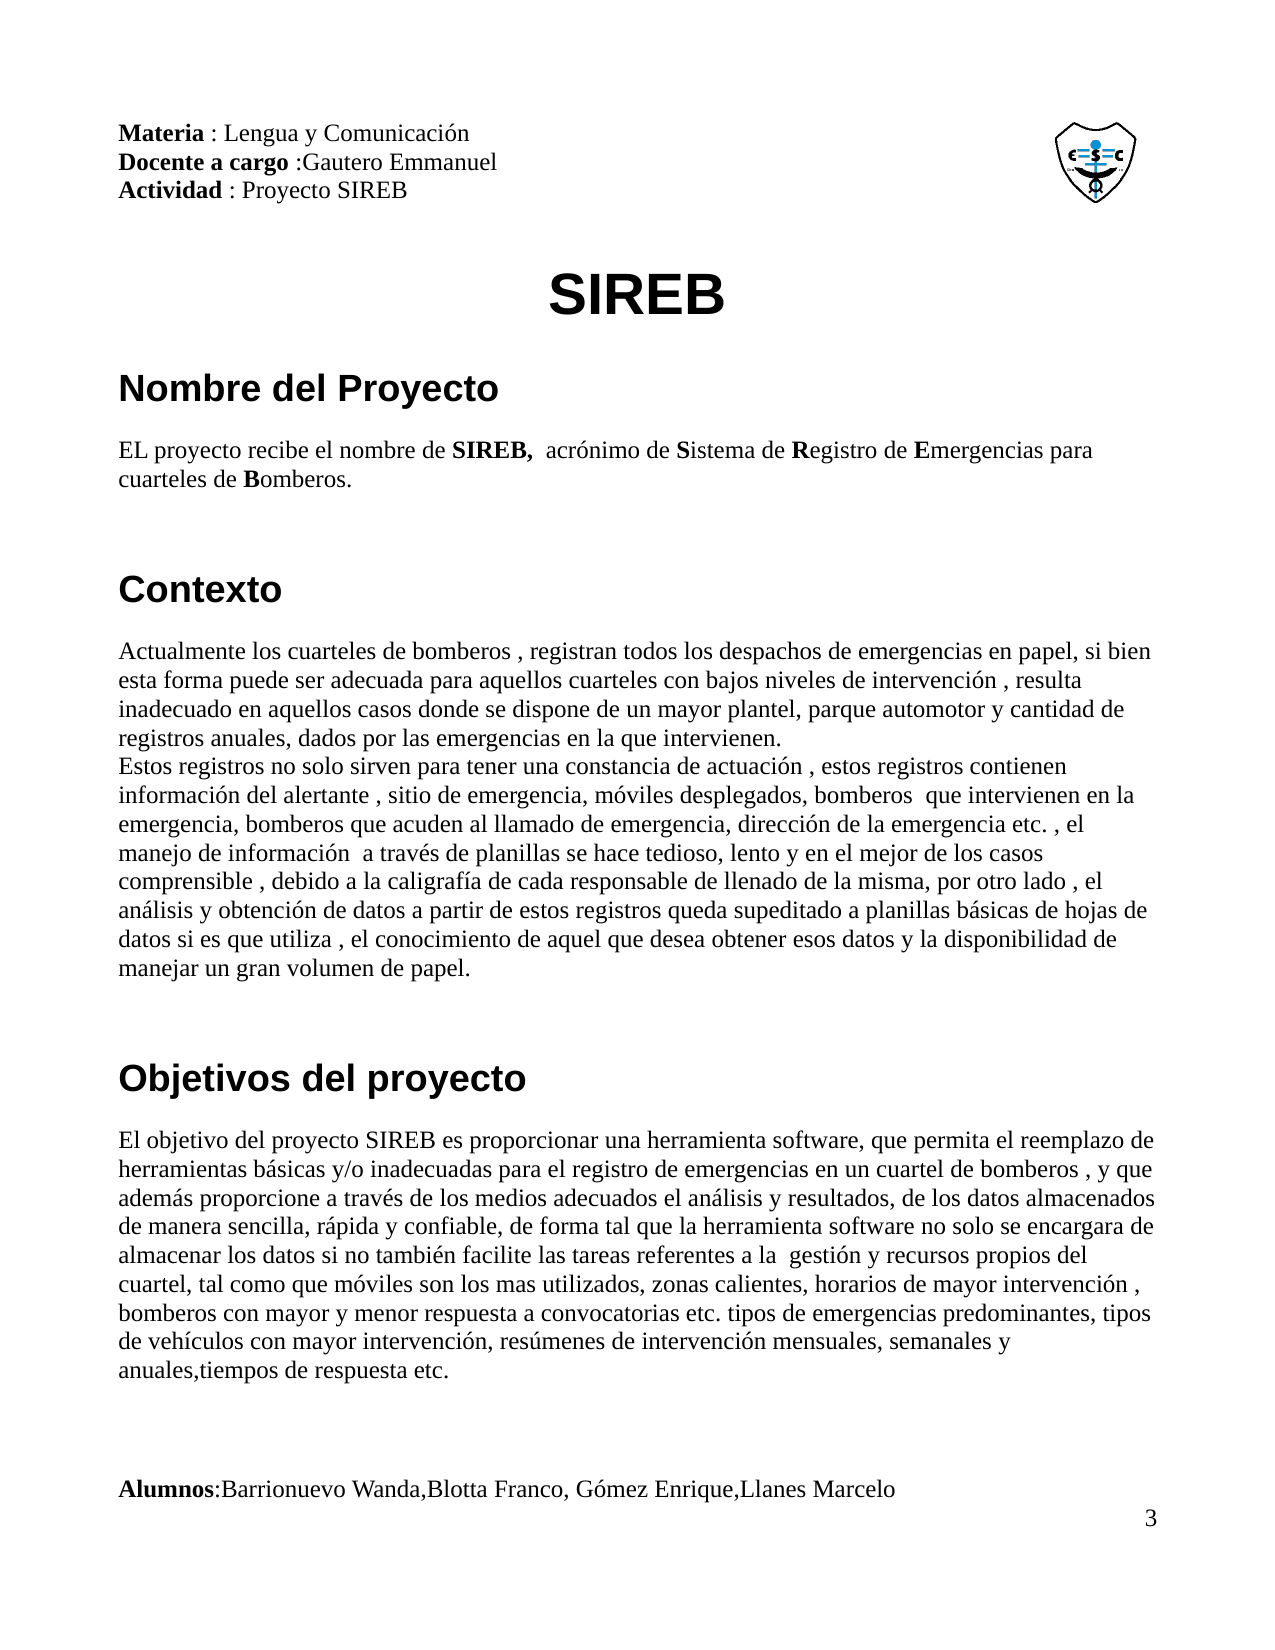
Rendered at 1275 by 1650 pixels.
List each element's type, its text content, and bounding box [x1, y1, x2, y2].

text EL proyecto recibe el nombre de SIREB, acrónimo de Sistema de Registro de Emergencias para cuarteles de Bomberos. [118, 421, 1157, 493]
picture [1038, 104, 1152, 217]
subtitle Nombre del Proyecto [118, 364, 1157, 409]
title SIREB [118, 234, 1157, 327]
subtitle Contexto [118, 546, 1157, 610]
subtitle Objetivos del proyecto [118, 1035, 1157, 1099]
text Actualmente los cuarteles de bomberos , registran todos los despachos de emergencias en papel, si bien esta forma puede ser adecuada para aquellos cuarteles con bajos niveles de intervención , resulta inadecuado en aquellos casos donde se dispone de un mayor plantel, parque automotor y cantidad de registros anuales, dados por las emergencias en la que intervienen. [118, 623, 1157, 751]
text Estos registros no solo sirven para tener una constancia de actuación , estos registros contienen información del alertante , sitio de emergencia, móviles desplegados, bomberos que intervienen en la emergencia, bomberos que acuden al llamado de emergencia, dirección de la emergencia etc. , el manejo de información a través de planillas se hace tedioso, lento y en el mejor de los casos comprensible , debido a la caligrafía de cada responsable de llenado de la misma, por otro lado , el análisis y obtención de datos a partir de estos registros queda supeditado a planillas básicas de hojas de datos si es que utiliza , el conocimiento de aquel que desea obtener esos datos y la disponibilidad de manejar un gran volumen de papel. [118, 751, 1157, 981]
text El objetivo del proyecto SIREB es proporcionar una herramienta software, que permita el reemplazo de herramientas básicas y/o inadecuadas para el registro de emergencias en un cuartel de bomberos , y que además proporcione a través de los medios adecuados el análisis y resultados, de los datos almacenados de manera sencilla, rápida y confiable, de forma tal que la herramienta software no solo se encargara de almacenar los datos si no también facilite las tareas referentes a la gestión y recursos propios del cuartel, tal como que móviles son los mas utilizados, zonas calientes, horarios de mayor intervención , bomberos con mayor y menor respuesta a convocatorias etc. tipos de emergencias predominantes, tipos de vehículos con mayor intervención, resúmenes de intervención mensuales, semanales y anuales,tiempos de respuesta etc. [118, 1111, 1157, 1384]
